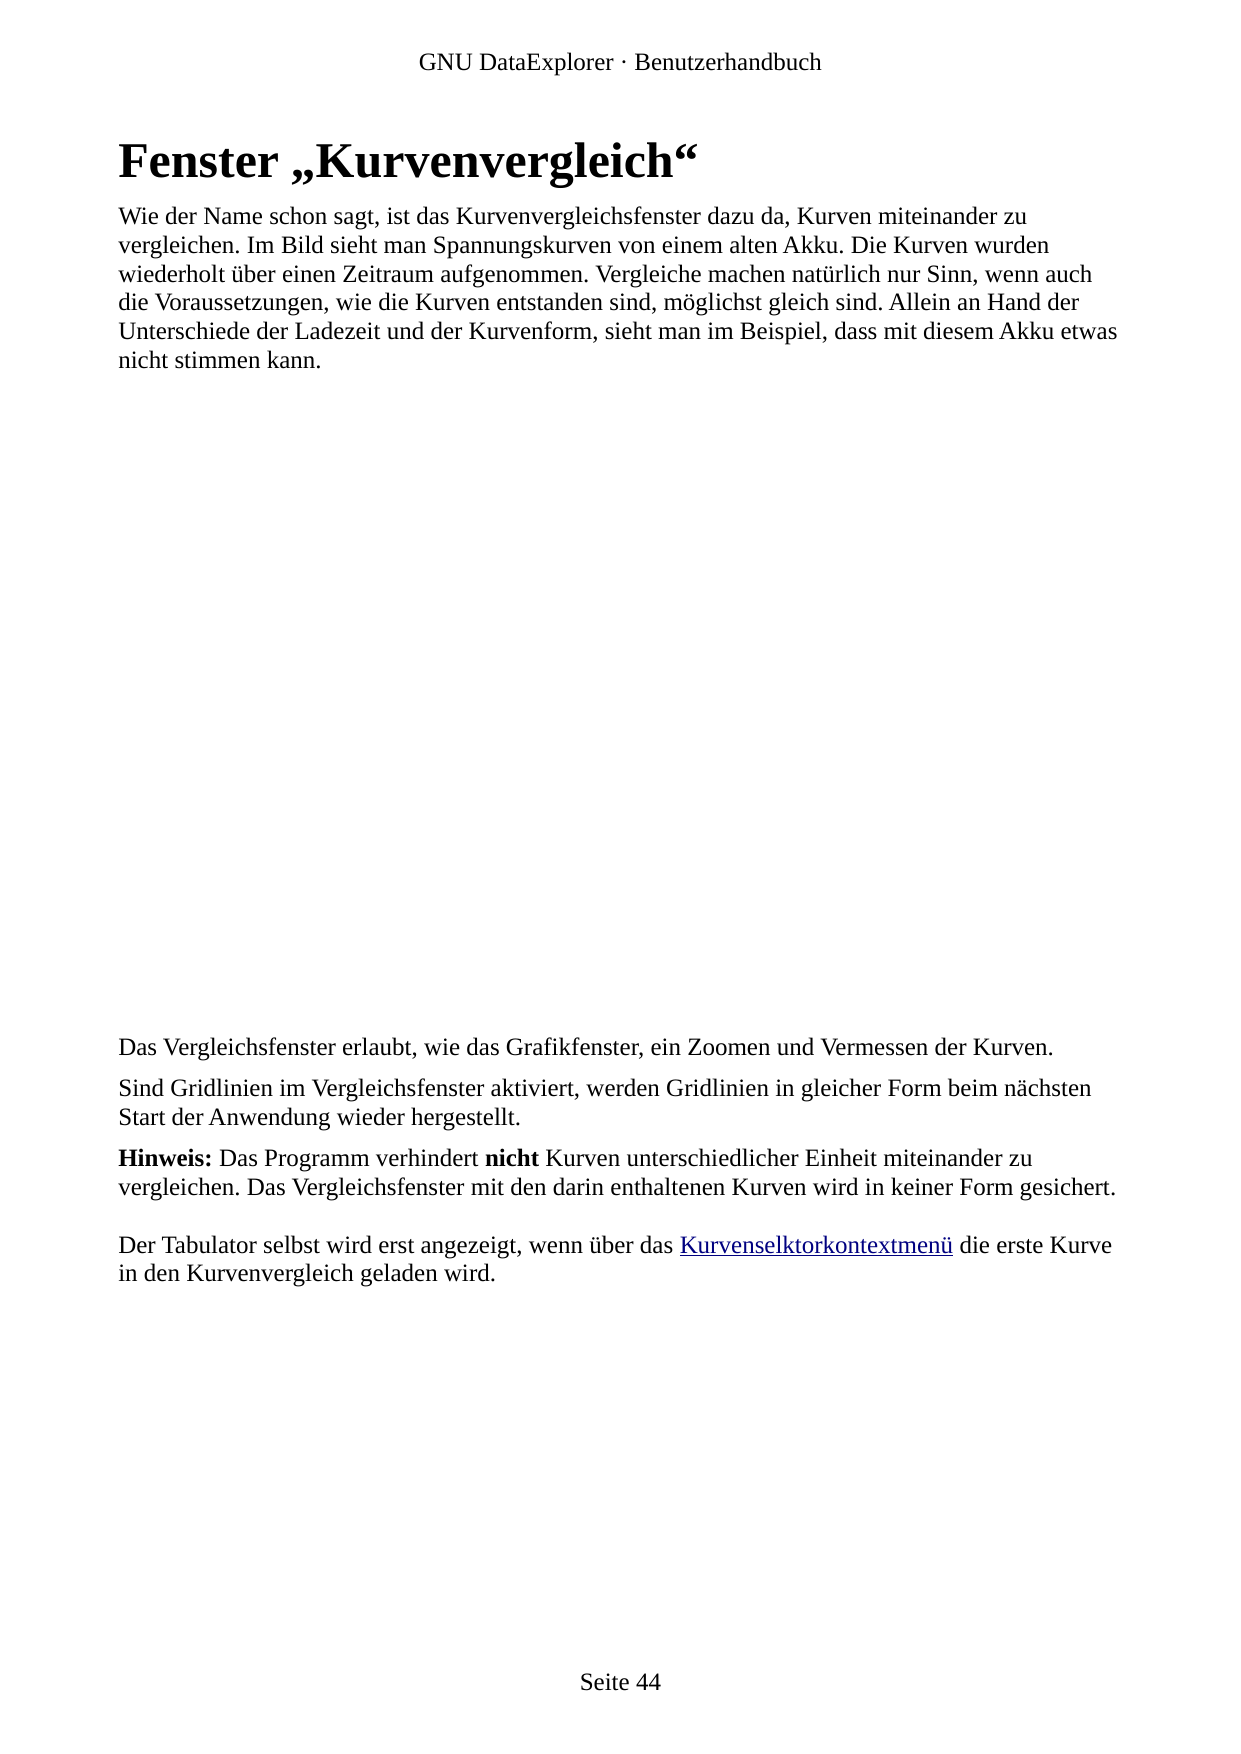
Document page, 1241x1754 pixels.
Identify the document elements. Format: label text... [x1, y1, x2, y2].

text Das Vergleichsfenster erlaubt, wie das Grafikfenster, ein Zoomen und Vermessen der Kurven. [118, 1032, 1122, 1061]
text Hinweis: Das Programm verhindert nicht Kurven unterschiedlicher Einheit miteinander zu vergleichen. Das Vergleichsfenster mit den darin enthaltenen Kurven wird in keiner Form gesichert. Der Tabulator selbst wird erst angezeigt, wenn über das Kurvenselktorkontextmenü die erste Kurve in den Kurvenvergleich geladen wird. [118, 1143, 1122, 1287]
subtitle Fenster „Kurvenvergleich“ [118, 131, 1122, 189]
text Wie der Name schon sagt, ist das Kurvenvergleichsfenster dazu da, Kurven miteinander zu vergleichen. Im Bild sieht man Spannungskurven von einem alten Akku. Die Kurven wurden wiederholt über einen Zeitraum aufgenommen. Vergleiche machen natürlich nur Sinn, wenn auch die Voraussetzungen, wie die Kurven entstanden sind, möglichst gleich sind. Allein an Hand der Unterschiede der Ladezeit und der Kurvenform, sieht man im Beispiel, dass mit diesem Akku etwas nicht stimmen kann. [118, 201, 1122, 374]
text Sind Gridlinien im Vergleichsfenster aktiviert, werden Gridlinien in gleicher Form beim nächsten Start der Anwendung wieder hergestellt. [118, 1073, 1122, 1131]
